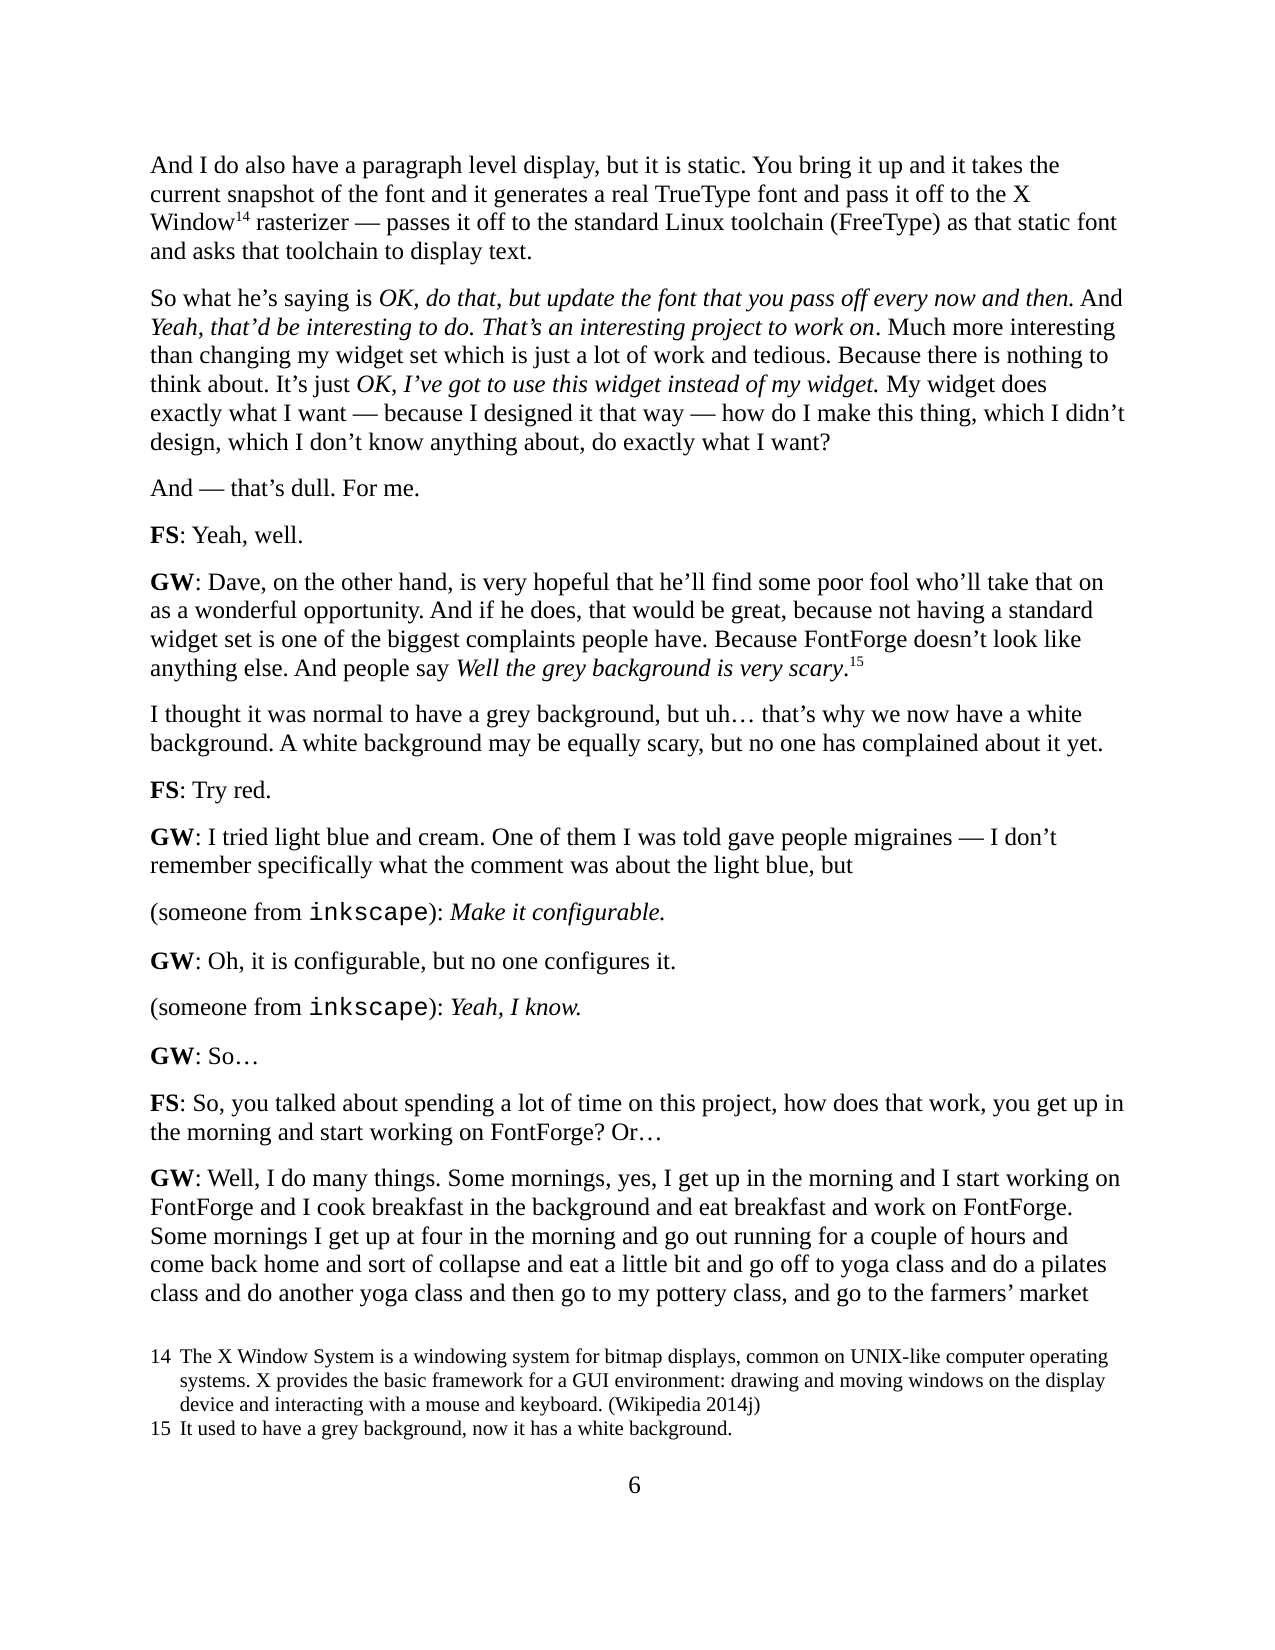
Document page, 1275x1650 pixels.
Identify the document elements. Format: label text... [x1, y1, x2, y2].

text So what he’s saying is OK, do that, but update the font that you pass off every now and then. And Yeah, that’d be interesting to do. That’s an interesting project to work on. Much more interesting than changing my widget set which is just a lot of work and tedious. Because there is nothing to think about. It’s just OK, I’ve got to use this widget instead of my widget. My widget does exactly what I want — because I designed it that way — how do I make this thing, which I didn’t design, which I don’t know anything about, do exactly what I want? [150, 283, 1125, 455]
text I thought it was normal to have a grey background, but uh… that’s why we now have a white background. A white background may be equally scary, but no one has complained about it yet. [150, 699, 1125, 757]
text GW: Dave, on the other hand, is very hopeful that he’ll find some poor fool who’ll take that on as a wonderful opportunity. And if he does, that would be great, because not having a standard widget set is one of the biggest complaints people have. Because FontForge doesn’t look like anything else. And people say Well the grey background is very scary. [150, 567, 1125, 682]
text FS: Try red. [150, 775, 1125, 804]
text GW: Oh, it is configurable, but no one configures it. [150, 946, 1125, 974]
text FS: So, you talked about spending a lot of time on this project, how does that work, you get up in the morning and start working on FontForge? Or… [150, 1088, 1125, 1145]
text And I do also have a paragraph level display, but it is static. You bring it up and it takes the current snapshot of the font and it generates a real TrueType font and pass it off to the X Window rasterizer — passes it off to the standard Linux toolchain (FreeType) as that static font and asks that toolchain to display text. [150, 150, 1125, 265]
text FS: Yeah, well. [150, 520, 1125, 549]
text (someone from inkscape): Yeah, I know. [150, 992, 1125, 1023]
text (someone from inkscape): Make it configurable. [150, 897, 1125, 928]
text GW: I tried light blue and cream. One of them I was told gave people migraines — I don’t remember specifically what the comment was about the light blue, but [150, 822, 1125, 879]
text The X Window System is a windowing system for bitmap displays, common on UNIX-like computer operating systems. X provides the basic framework for a GUI environment: drawing and moving windows on the display device and interacting with a mouse and keyboard. (Wikipedia 2014j) [150, 1344, 1125, 1416]
text GW: So… [150, 1041, 1125, 1070]
text It used to have a grey background, now it has a white background. [150, 1416, 1125, 1440]
text GW: Well, I do many things. Some mornings, yes, I get up in the morning and I start working on FontForge and I cook breakfast in the background and eat breakfast and work on FontForge. Some mornings I get up at four in the morning and go out running for a couple of hours and come back home and sort of collapse and eat a little bit and go off to yoga class and do a pilates class and do another yoga class and then go to my pottery class, and go to the farmers’ market [150, 1163, 1125, 1307]
text And — that’s dull. For me. [150, 473, 1125, 502]
